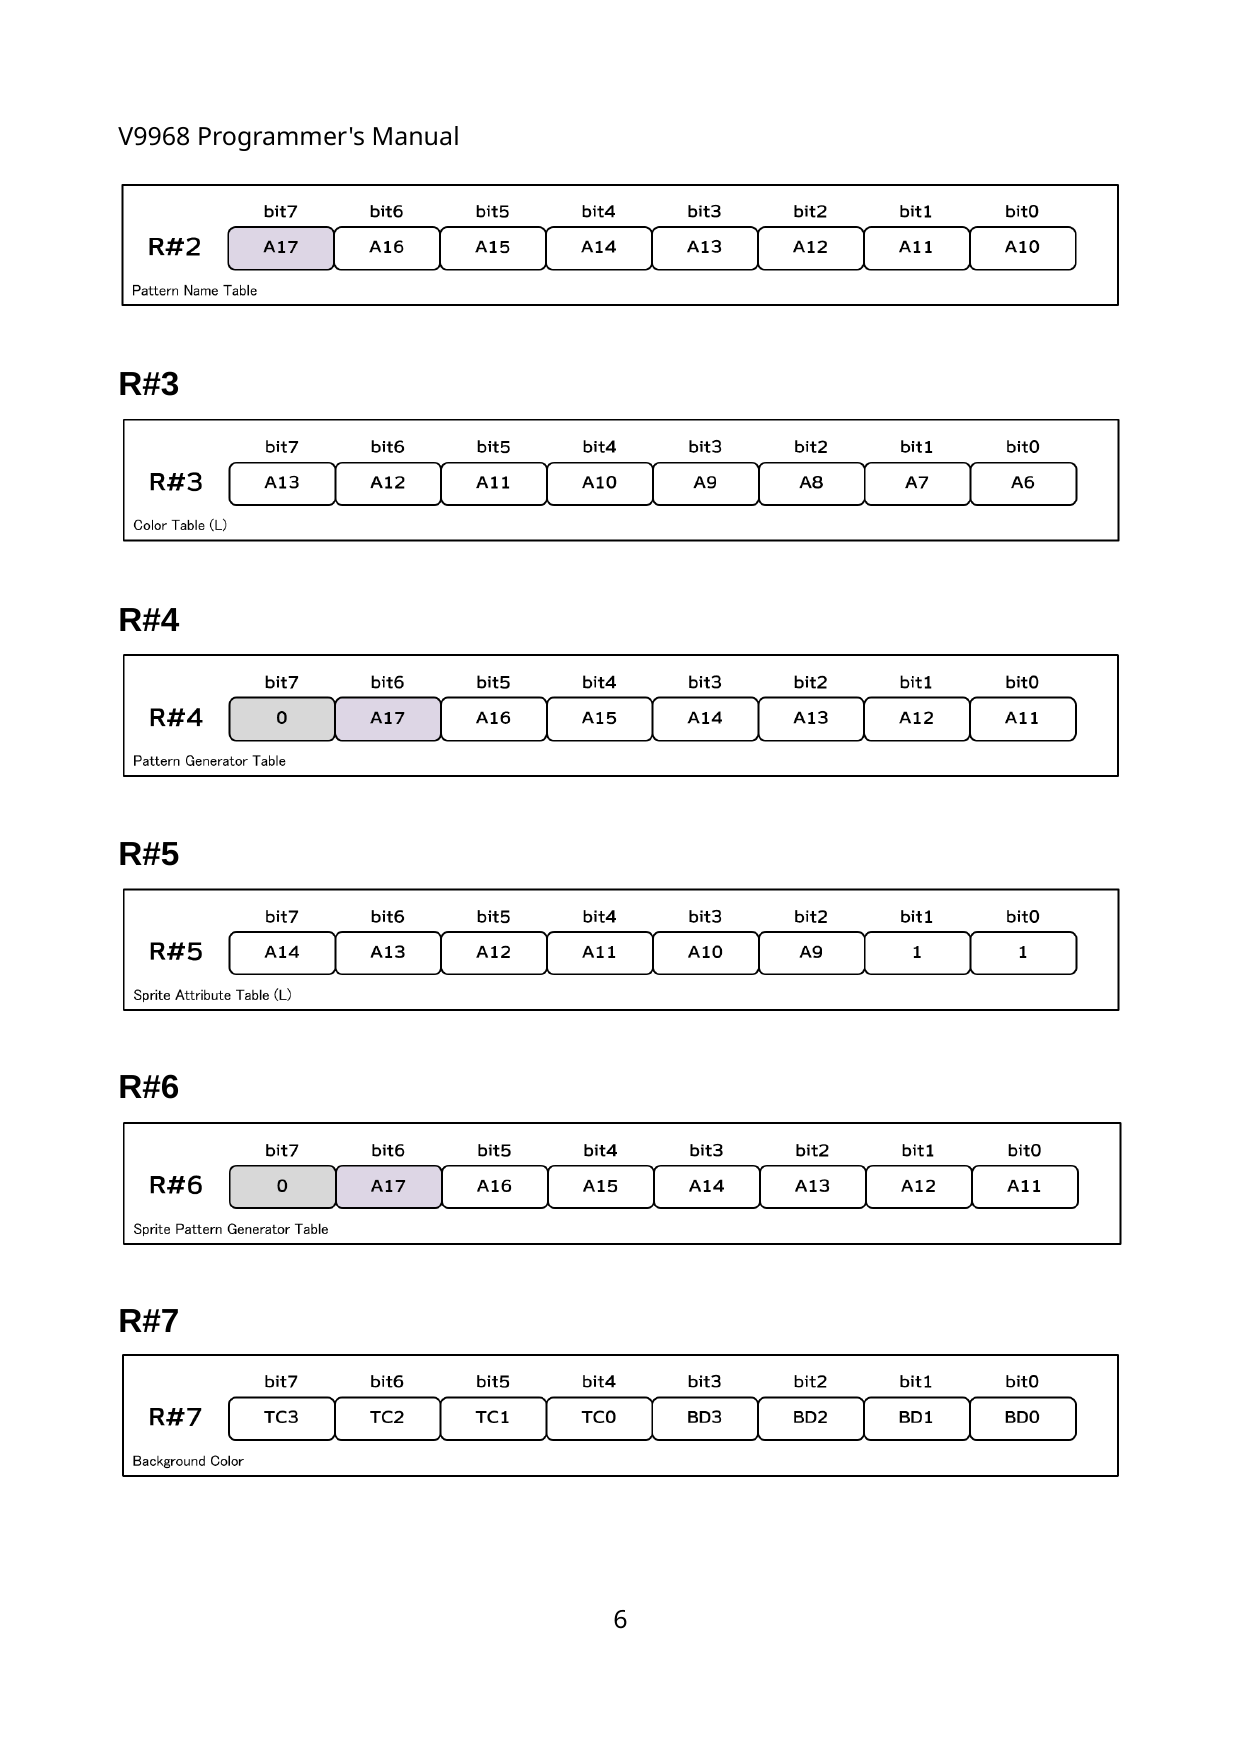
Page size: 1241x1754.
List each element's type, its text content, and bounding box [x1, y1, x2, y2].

picture [118, 181, 1123, 309]
subtitle R#4 [118, 600, 1122, 638]
picture [118, 1118, 1123, 1247]
picture [118, 885, 1123, 1013]
picture [118, 1352, 1123, 1479]
picture [118, 650, 1123, 780]
subtitle R#6 [118, 1067, 1122, 1106]
subtitle R#3 [118, 364, 1122, 402]
subtitle R#5 [118, 834, 1122, 873]
subtitle R#7 [118, 1301, 1122, 1339]
picture [118, 414, 1123, 545]
